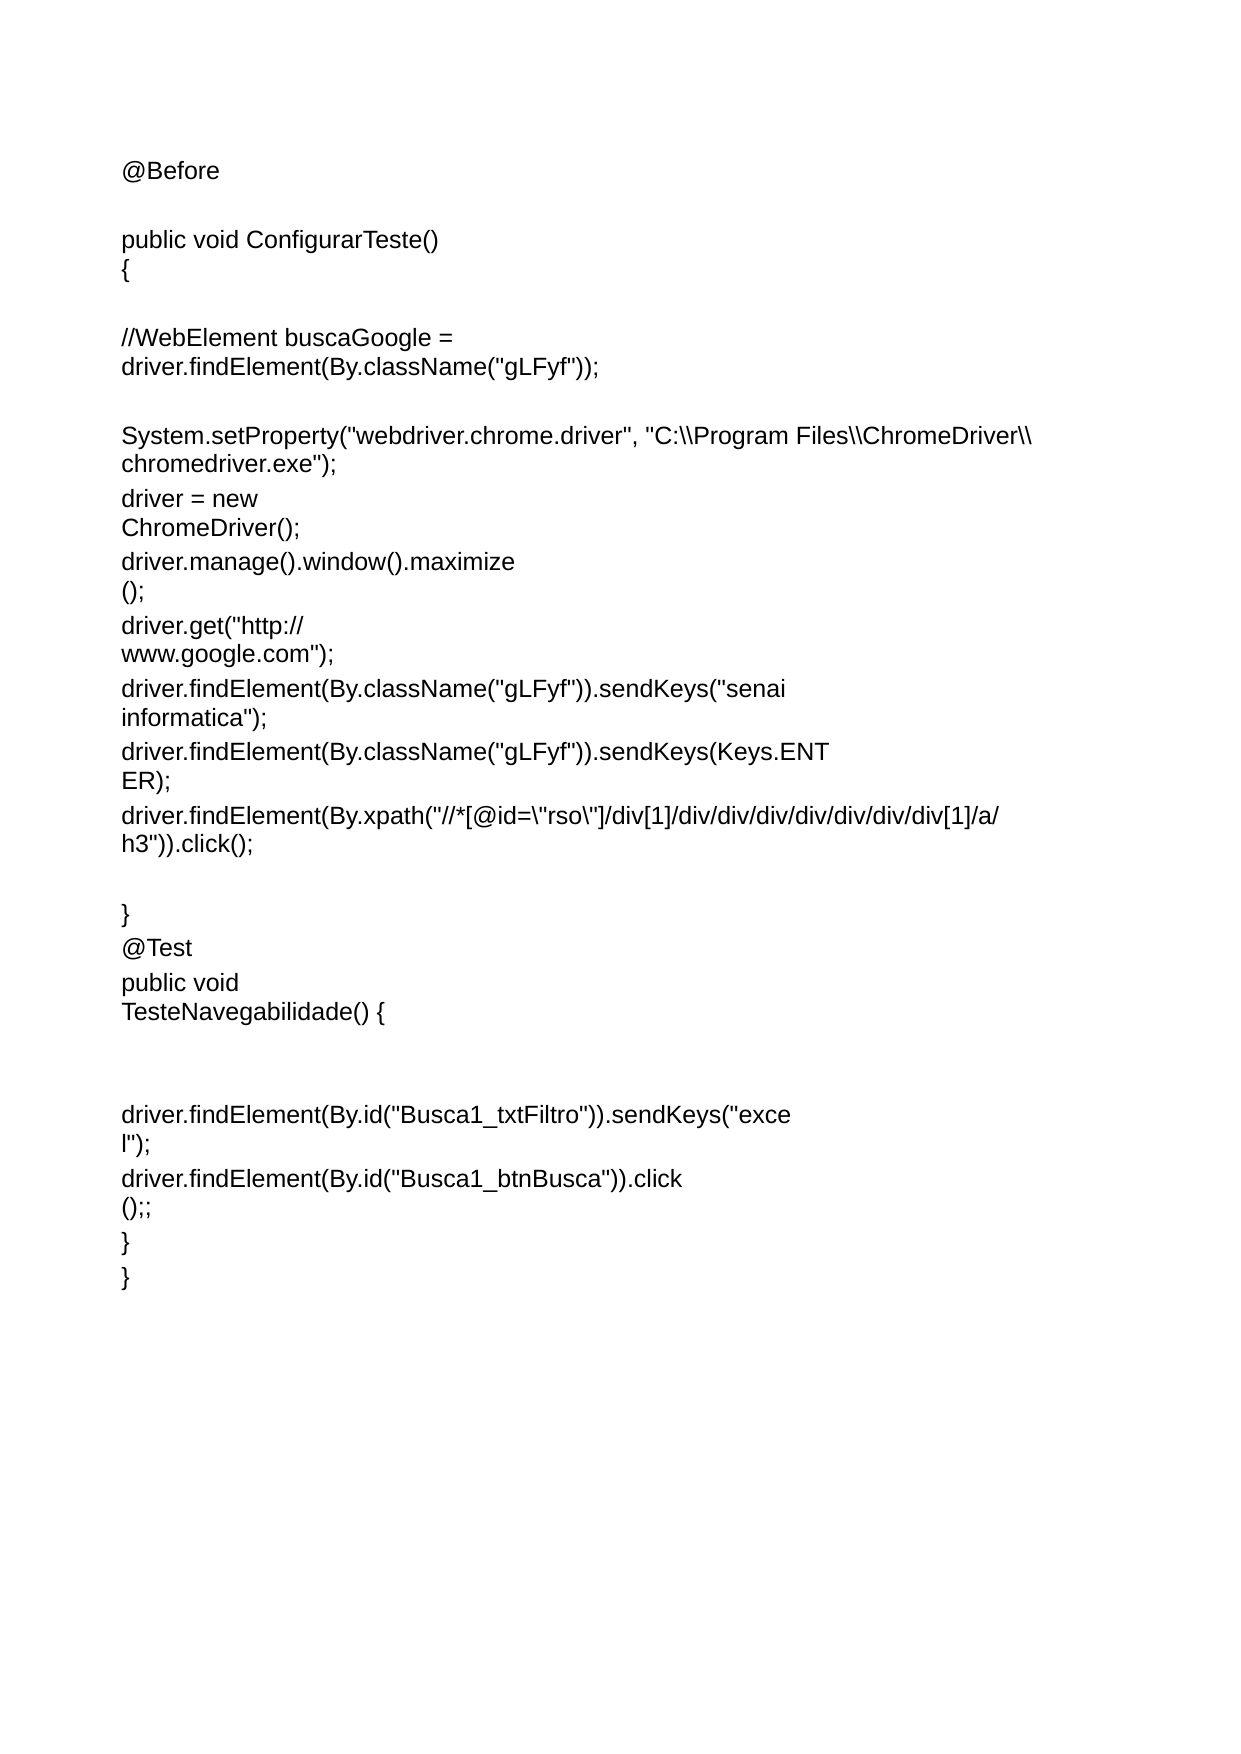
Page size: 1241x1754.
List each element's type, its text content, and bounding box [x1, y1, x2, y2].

table_header [118, 861, 134, 896]
table_header driver.findElement(By.id("Busca1_btnBusca")).click();; [118, 1161, 693, 1224]
table_header //WebElement buscaGoogle = driver.findElement(By.className("gLFyf")); [118, 320, 893, 383]
table_header [118, 383, 134, 418]
table_header [118, 187, 134, 222]
table_header driver = new ChromeDriver(); [118, 481, 437, 544]
table_header [118, 285, 134, 320]
table_header driver.findElement(By.id("Busca1_txtFiltro")).sendKeys("excel"); [118, 1097, 797, 1161]
table_header } [118, 1259, 146, 1293]
table_header } [118, 896, 146, 930]
table_header @Before [118, 153, 224, 187]
table_header } [118, 1224, 146, 1258]
table_header [118, 118, 134, 153]
table_header @Test [118, 930, 198, 965]
table_header System.setProperty("webdriver.chrome.driver", "C:\\Program Files\\ChromeDriver\\chromedriver.exe"); [118, 418, 1122, 481]
table_header public void ConfigurarTeste() { [118, 222, 450, 285]
table_header [118, 1063, 134, 1097]
table_header driver.findElement(By.xpath("//*[@id=\"rso\"]/div[1]/div/div/div/div/div/div/div[1]/a/h3")).click(); [118, 798, 1122, 861]
table_header driver.findElement(By.className("gLFyf")).sendKeys(Keys.ENTER); [118, 734, 845, 798]
table_header driver.get("http://www.google.com"); [118, 608, 508, 671]
table_header driver.manage().window().maximize(); [118, 544, 524, 608]
table_header [118, 1028, 134, 1063]
table_header driver.findElement(By.className("gLFyf")).sendKeys("senai informatica"); [118, 671, 900, 734]
table_header public void TesteNavegabilidade() { [118, 965, 497, 1028]
